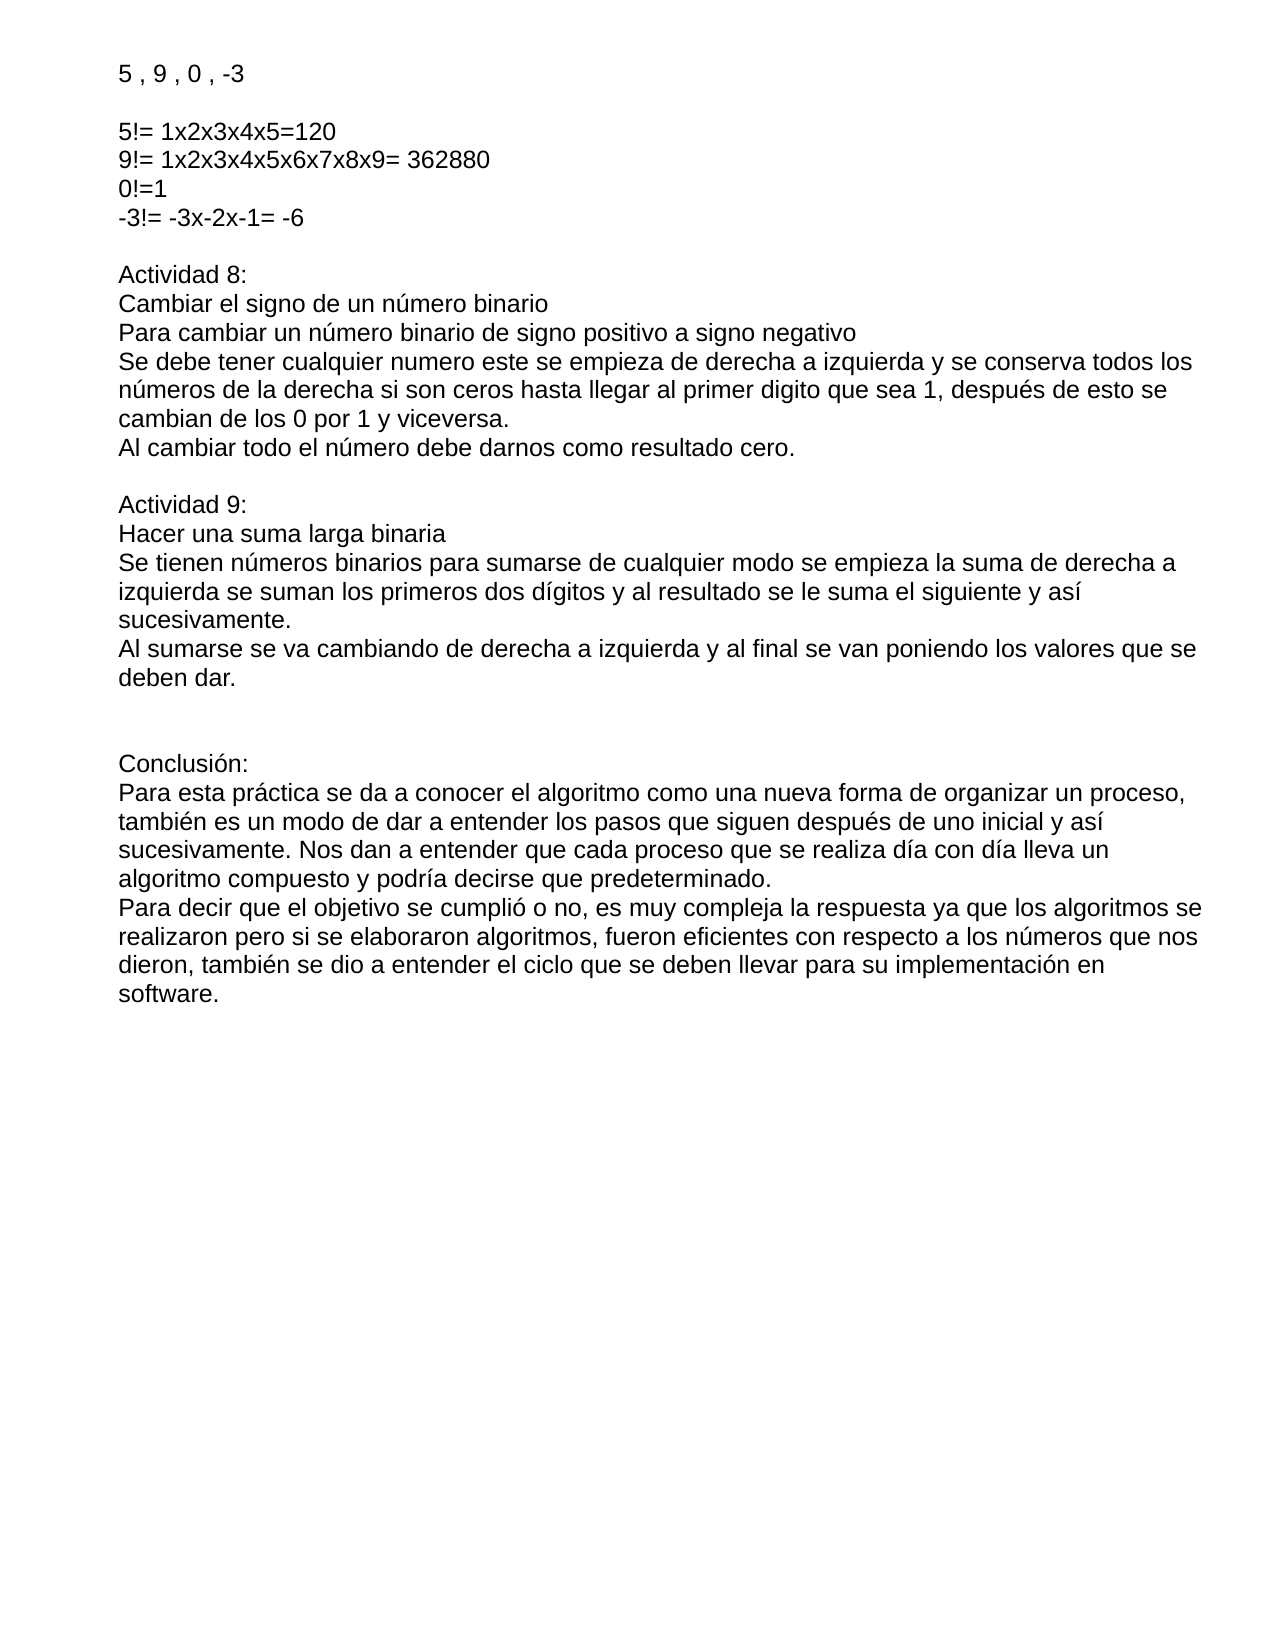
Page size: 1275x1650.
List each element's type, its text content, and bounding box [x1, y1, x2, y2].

text 5 , 9 , 0 , -3 [118, 59, 1205, 88]
text 9!= 1x2x3x4x5x6x7x8x9= 362880 [118, 145, 1205, 174]
text Hacer una suma larga binaria [118, 519, 1205, 548]
text 0!=1 [118, 174, 1205, 203]
text Se tienen números binarios para sumarse de cualquier modo se empieza la suma de derecha a izquierda se suman los primeros dos dígitos y al resultado se le suma el siguiente y así sucesivamente. [118, 548, 1205, 634]
text Conclusión: [118, 749, 1205, 778]
text 5!= 1x2x3x4x5=120 [118, 117, 1205, 145]
text Para esta práctica se da a conocer el algoritmo como una nueva forma de organizar un proceso, también es un modo de dar a entender los pasos que siguen después de uno inicial y así sucesivamente. Nos dan a entender que cada proceso que se realiza día con día lleva un algoritmo compuesto y podría decirse que predeterminado. [118, 778, 1205, 893]
text Para decir que el objetivo se cumplió o no, es muy compleja la respuesta ya que los algoritmos se realizaron pero si se elaboraron algoritmos, fueron eficientes con respecto a los números que nos dieron, también se dio a entender el ciclo que se deben llevar para su implementación en software. [118, 893, 1205, 1008]
text Actividad 8: [118, 260, 1205, 289]
text -3!= -3x-2x-1= -6 [118, 203, 1205, 232]
text Cambiar el signo de un número binario [118, 289, 1205, 318]
text Al cambiar todo el número debe darnos como resultado cero. [118, 433, 1205, 462]
text Actividad 9: [118, 490, 1205, 519]
text Al sumarse se va cambiando de derecha a izquierda y al final se van poniendo los valores que se deben dar. [118, 634, 1205, 692]
text Para cambiar un número binario de signo positivo a signo negativo [118, 318, 1205, 347]
text Se debe tener cualquier numero este se empieza de derecha a izquierda y se conserva todos los números de la derecha si son ceros hasta llegar al primer digito que sea 1, después de esto se cambian de los 0 por 1 y viceversa. [118, 347, 1205, 433]
